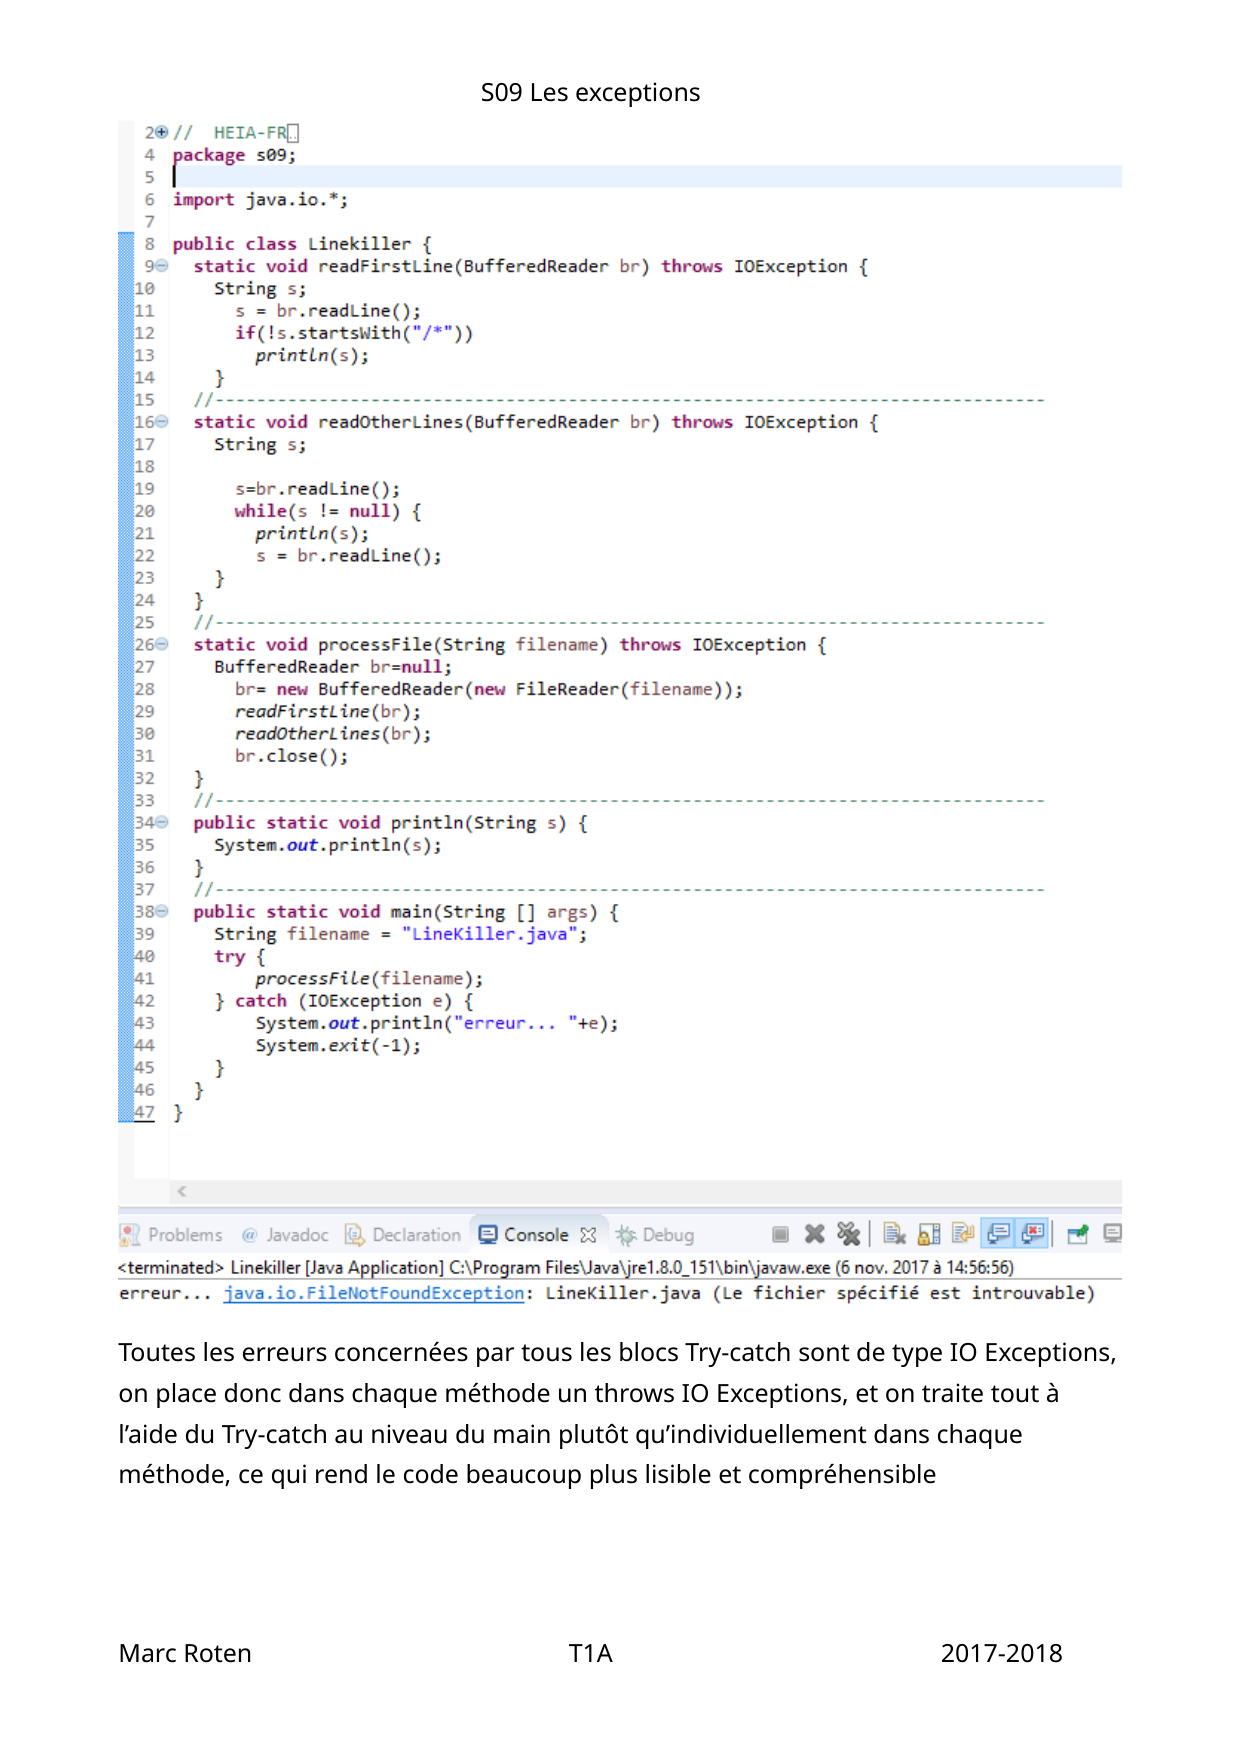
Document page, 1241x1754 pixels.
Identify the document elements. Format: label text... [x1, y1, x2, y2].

text Toutes les erreurs concernées par tous les blocs Try-catch sont de type IO Exceptions, on place donc dans chaque méthode un throws IO Exceptions, et on traite tout à l’aide du Try-catch au niveau du main plutôt qu’individuellement dans chaque méthode, ce qui rend le code beaucoup plus lisible et compréhensible [118, 1335, 1122, 1491]
